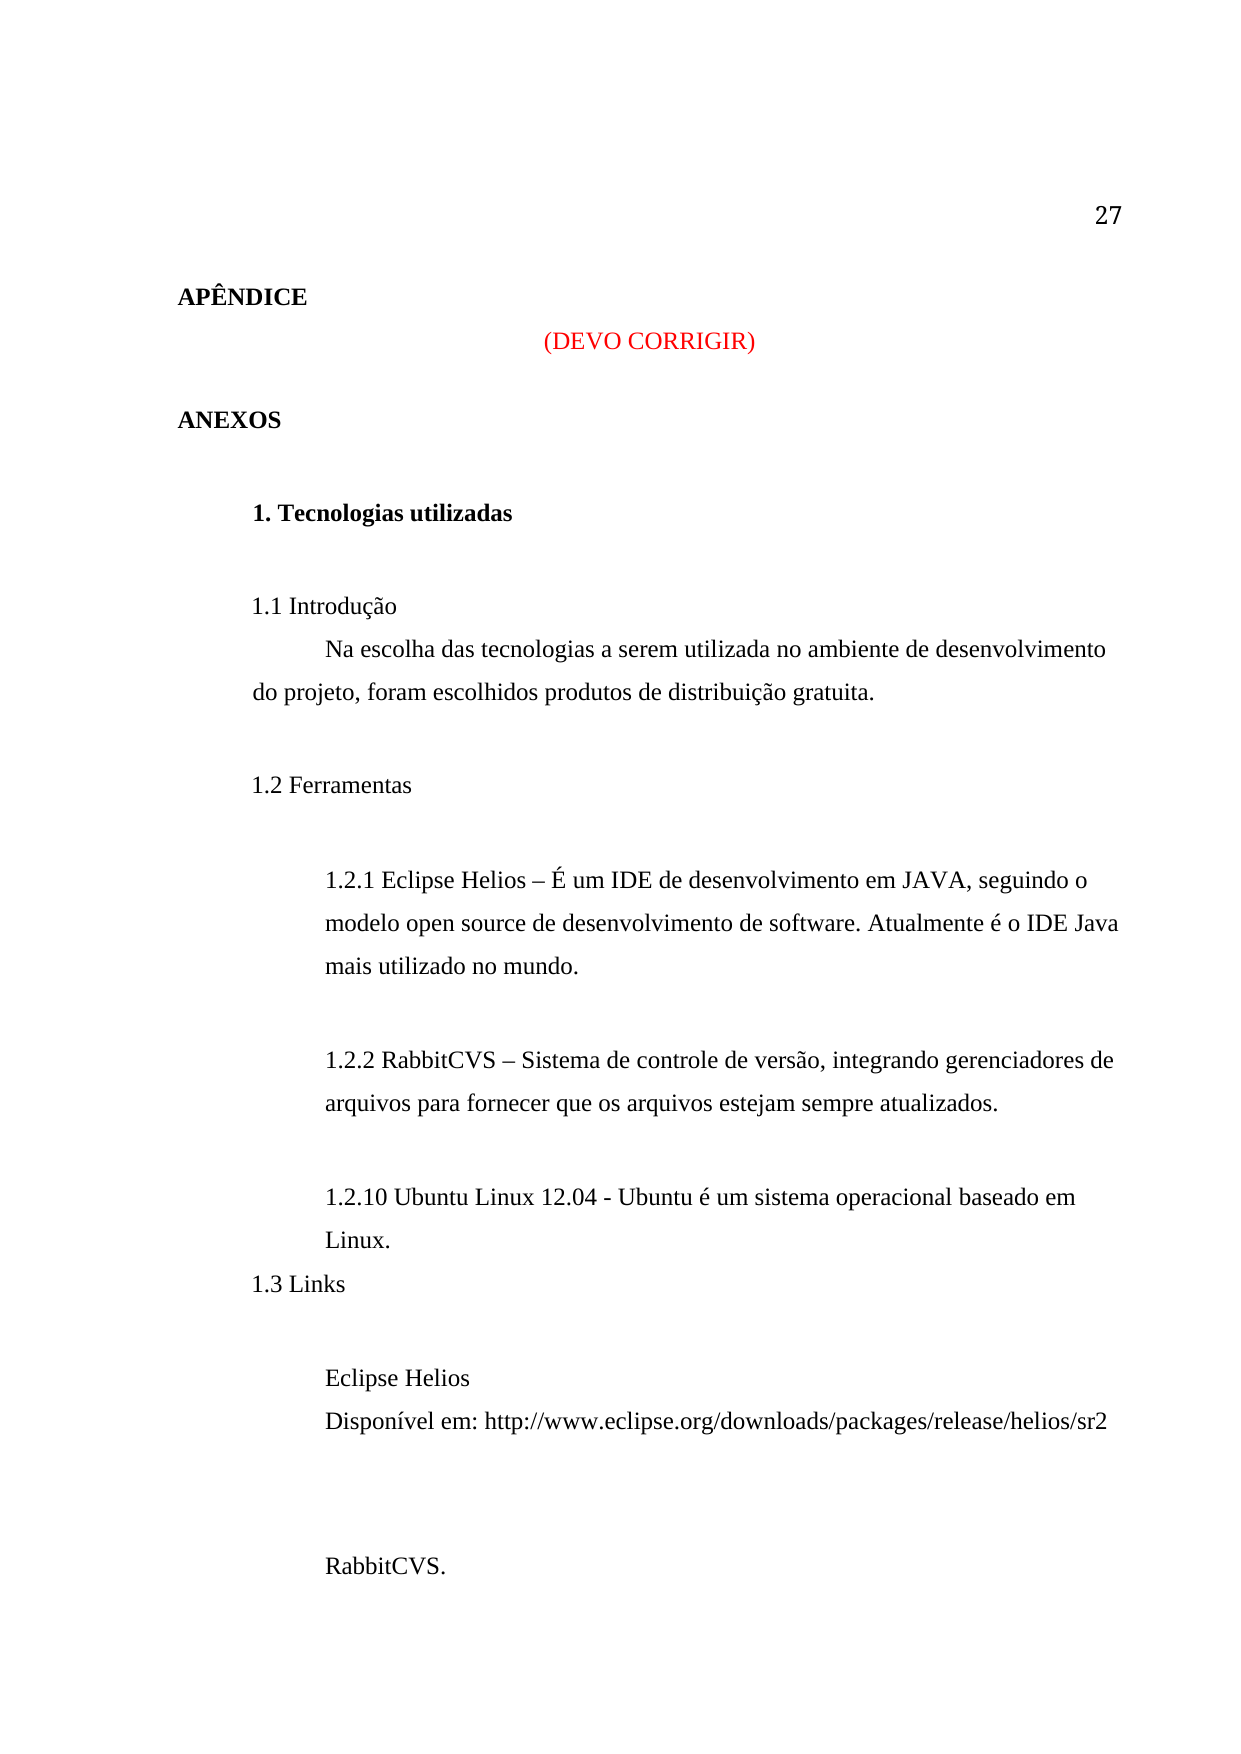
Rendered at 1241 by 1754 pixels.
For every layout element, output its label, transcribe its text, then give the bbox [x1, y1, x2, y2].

list 1.2.1 Eclipse Helios – É um IDE de desenvolvimento em JAVA, seguindo o modelo open source de desenvolvimento de software. Atualmente é o IDE Java mais utilizado no mundo. [287, 865, 1122, 980]
text Disponível em: http://www.eclipse.org/downloads/packages/release/helios/sr2 [325, 1406, 1122, 1435]
text RabbitCVS. [325, 1551, 1122, 1580]
subtitle 1.2 Ferramentas [251, 771, 1122, 799]
subtitle 1.1 Introdução [251, 591, 1122, 620]
list 1.2.10 Ubuntu Linux 12.04 - Ubuntu é um sistema operacional baseado em Linux. [287, 1182, 1122, 1254]
text 1.3 Links [251, 1269, 1122, 1297]
subtitle ANEXOS [177, 405, 1122, 434]
subtitle APÊNDICE [177, 282, 1122, 311]
subtitle 1. Tecnologias utilizadas [215, 498, 1122, 527]
text Eclipse Helios [325, 1363, 1122, 1392]
text (DEVO CORRIGIR) [177, 325, 1122, 355]
list Na escolha das tecnologias a serem utilizada no ambiente de desenvolvimento do projeto, foram escolhidos produtos de distribuição gratuita. [215, 634, 1122, 706]
list 1.2.2 RabbitCVS – Sistema de controle de versão, integrando gerenciadores de arquivos para fornecer que os arquivos estejam sempre atualizados. [287, 1045, 1122, 1117]
